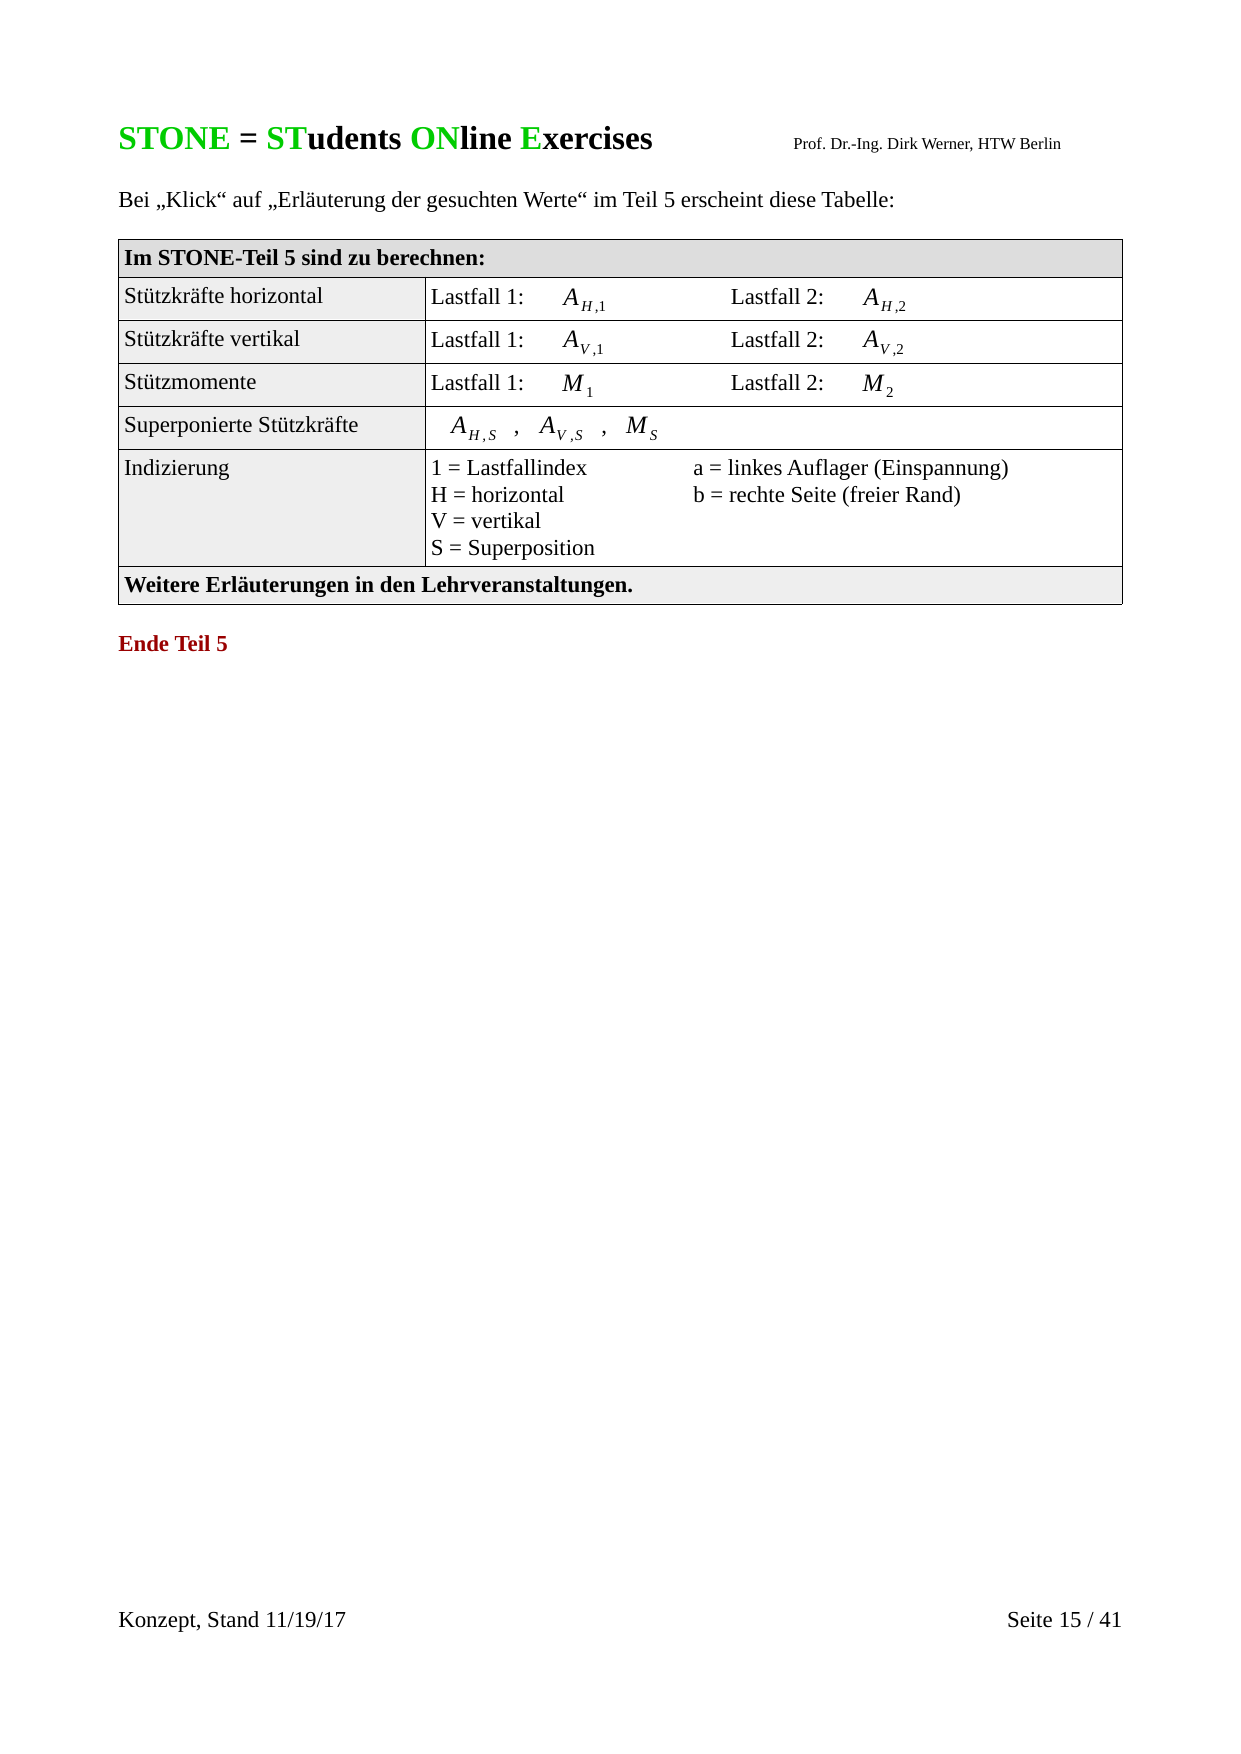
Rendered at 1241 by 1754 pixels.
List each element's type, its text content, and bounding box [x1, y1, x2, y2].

table_cell 1 = Lastfallindex a = linkes Auflager (Einspannung) H = horizontal b = rechte Seite (freier Rand) V = vertikal S = Superposition [426, 450, 1122, 566]
table_cell Stützkräfte horizontal [119, 278, 425, 319]
text Ende Teil 5 [118, 630, 1122, 656]
table_cell Stützkräfte vertikal [119, 321, 425, 363]
table_header Im STONE-Teil 5 sind zu berechnen: [119, 240, 1122, 277]
table_cell Superponierte Stützkräfte [119, 407, 425, 449]
table_cell Indizierung [119, 450, 425, 566]
table_cell Lastfall 1: Lastfall 2: [426, 321, 1122, 363]
text Bei „Klick“ auf „Erläuterung der gesuchten Werte“ im Teil 5 erscheint diese Tabelle: [118, 186, 1122, 212]
table_cell Lastfall 1: Lastfall 2: [426, 364, 1122, 406]
table_cell Lastfall 1: Lastfall 2: [426, 278, 1122, 319]
table_cell Stützmomente [119, 364, 425, 406]
table_cell Weitere Erläuterungen in den Lehrveranstaltungen. [119, 567, 1122, 603]
table_cell ,, [426, 407, 1122, 449]
